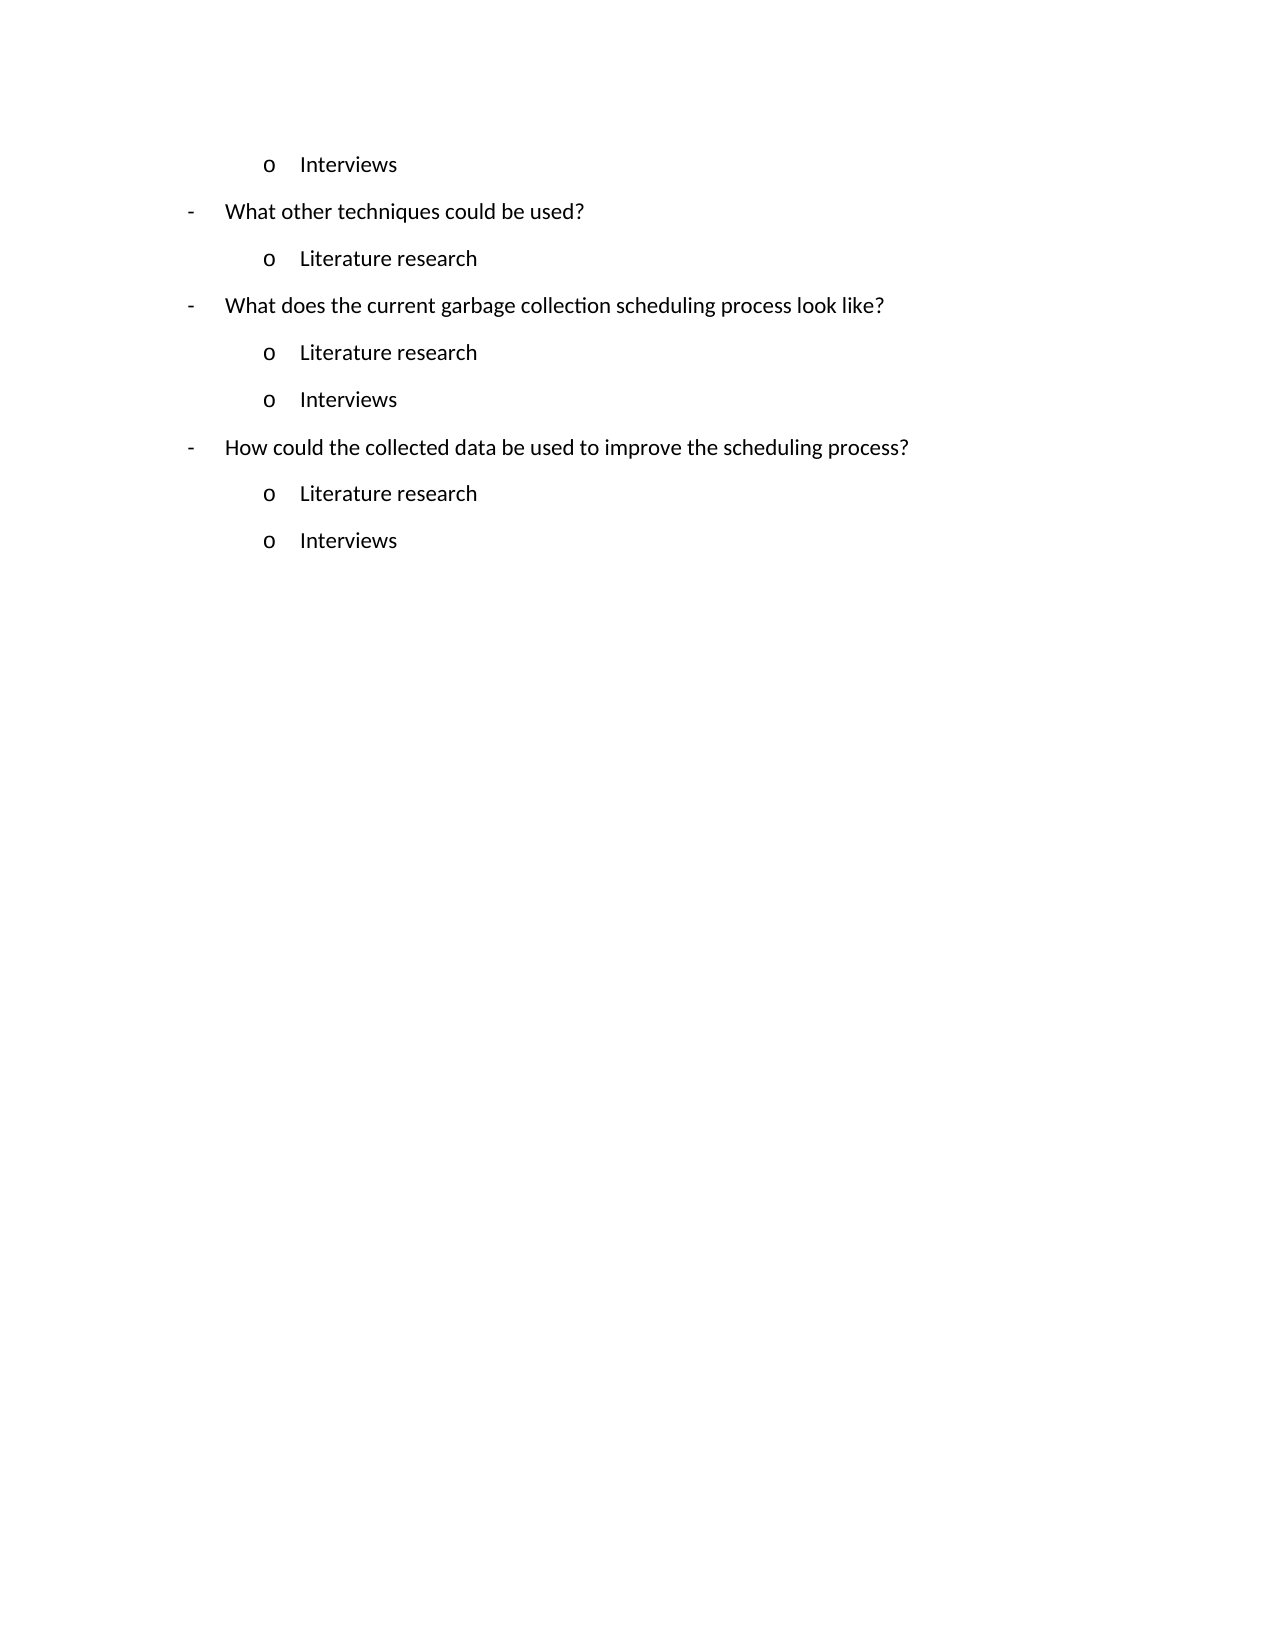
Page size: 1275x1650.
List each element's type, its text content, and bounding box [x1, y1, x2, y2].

list Interviews [262, 385, 1125, 414]
list Interviews [262, 527, 1125, 556]
list Literature research [262, 338, 1125, 367]
list Interviews [262, 150, 1125, 179]
list Literature research [262, 479, 1125, 508]
list Literature research [262, 244, 1125, 273]
list How could the collected data be used to improve the scheduling process? [187, 433, 1125, 461]
list What other techniques could be used? [187, 197, 1125, 226]
list What does the current garbage collection scheduling process look like? [187, 291, 1125, 319]
